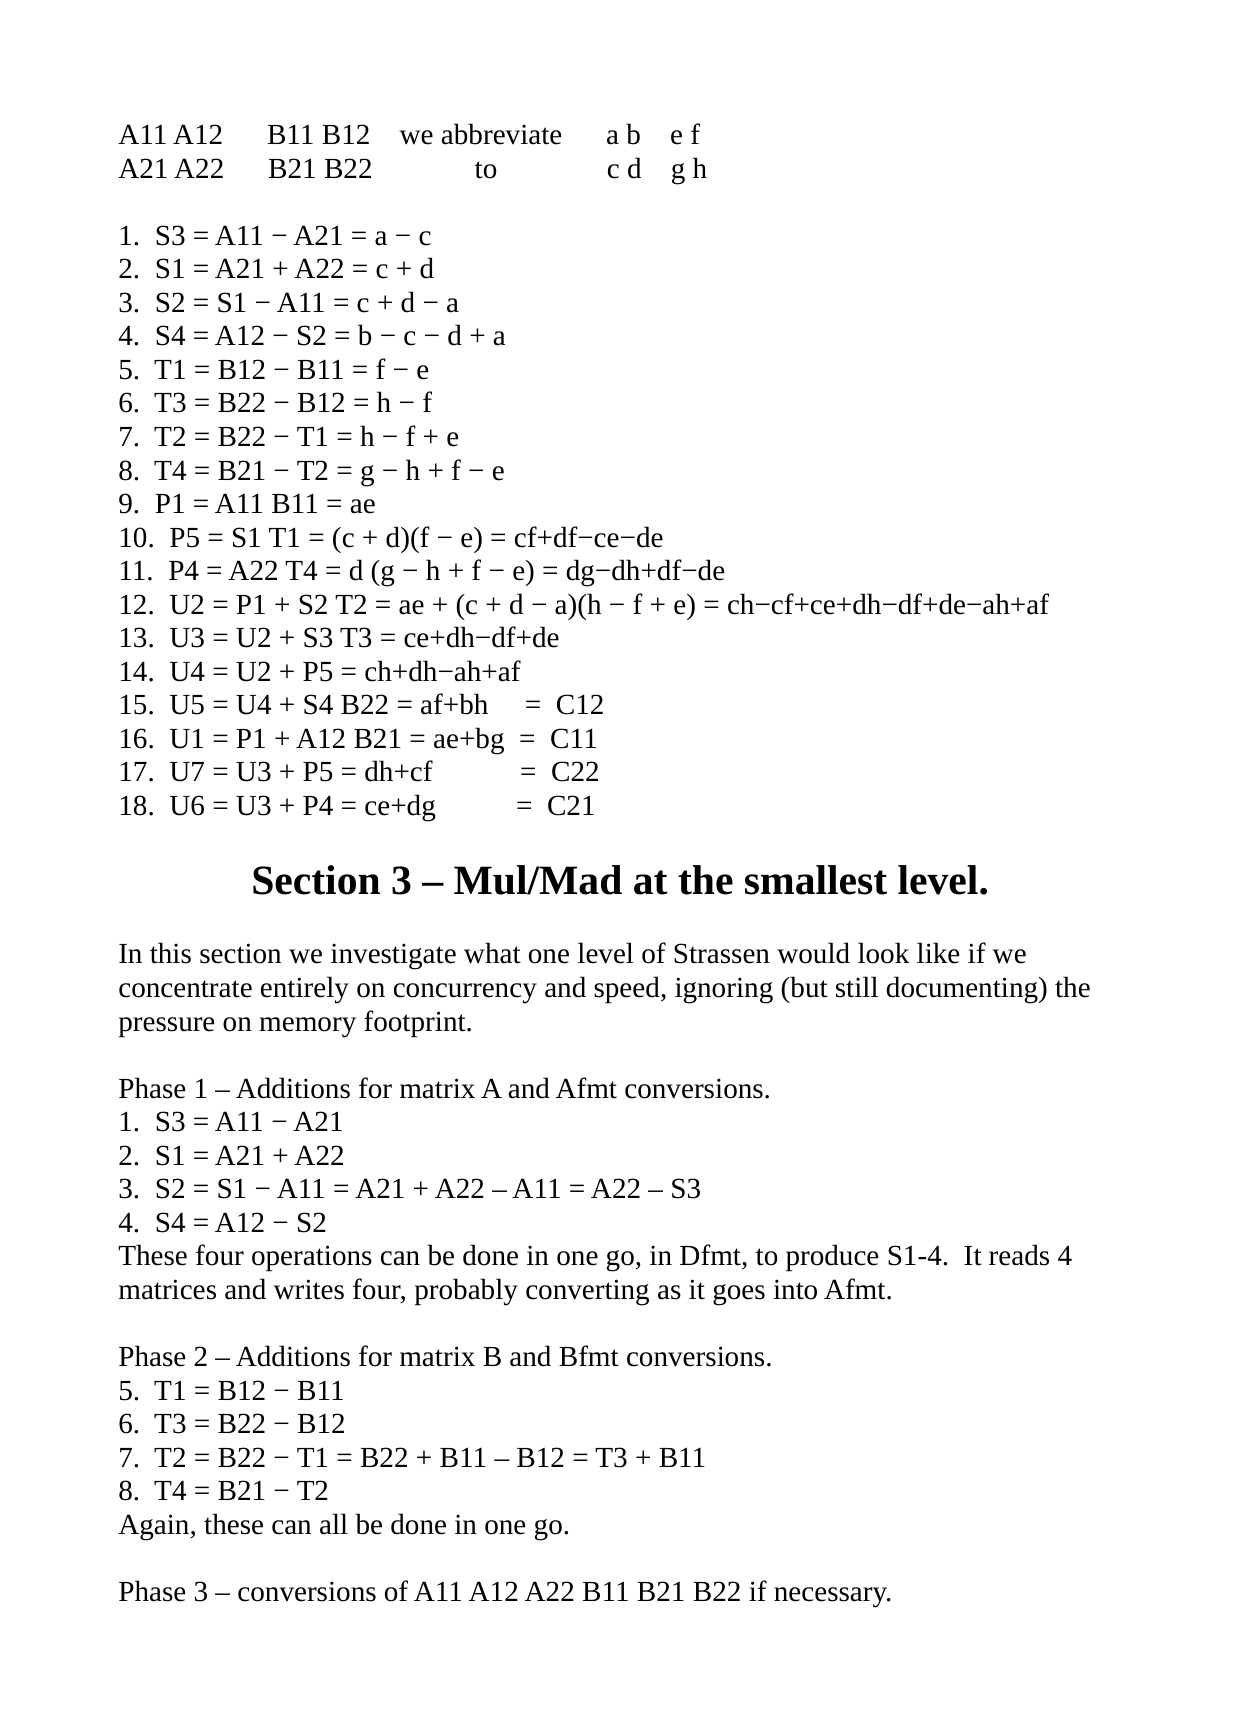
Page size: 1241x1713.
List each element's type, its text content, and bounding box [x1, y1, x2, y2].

text Again, these can all be done in one go. [118, 1507, 1122, 1540]
text 6. T3 = B22 − B12 [118, 1406, 1122, 1440]
text 1. S3 = A11 − A21 = a − c [118, 218, 1122, 251]
text Phase 1 – Additions for matrix A and Afmt conversions. [118, 1071, 1122, 1104]
text 17. U7 = U3 + P5 = dh+cf = C22 [118, 754, 1122, 788]
text 3. S2 = S1 − A11 = A21 + A22 – A11 = A22 – S3 [118, 1171, 1122, 1205]
text Phase 2 – Additions for matrix B and Bfmt conversions. [118, 1339, 1122, 1373]
text A21 A22 B21 B22 to c d g h [118, 151, 1122, 184]
text 4. S4 = A12 − S2 = b − c − d + a [118, 318, 1122, 352]
text 15. U5 = U4 + S4 B22 = af+bh = C12 [118, 687, 1122, 721]
text Section 3 – Mul/Mad at the smallest level. [118, 855, 1122, 903]
text 16. U1 = P1 + A12 B21 = ae+bg = C11 [118, 721, 1122, 754]
text 5. T1 = B12 − B11 [118, 1373, 1122, 1406]
text 14. U4 = U2 + P5 = ch+dh−ah+af [118, 654, 1122, 687]
text 8. T4 = B21 − T2 = g − h + f − e [118, 453, 1122, 486]
text 7. T2 = B22 − T1 = B22 + B11 – B12 = T3 + B11 [118, 1440, 1122, 1473]
text 8. T4 = B21 − T2 [118, 1473, 1122, 1507]
text 13. U3 = U2 + S3 T3 = ce+dh−df+de [118, 620, 1122, 654]
text 5. T1 = B12 − B11 = f − e [118, 352, 1122, 386]
text 4. S4 = A12 − S2 [118, 1205, 1122, 1238]
text 18. U6 = U3 + P4 = ce+dg = C21 [118, 788, 1122, 822]
text 10. P5 = S1 T1 = (c + d)(f − e) = cf+df−ce−de [118, 520, 1122, 553]
text In this section we investigate what one level of Strassen would look like if we concentrate entirely on concurrency and speed, ignoring (but still documenting) the pressure on memory footprint. [118, 937, 1122, 1037]
text 2. S1 = A21 + A22 = c + d [118, 251, 1122, 285]
text Phase 3 – conversions of A11 A12 A22 B11 B21 B22 if necessary. [118, 1574, 1122, 1607]
text 3. S2 = S1 − A11 = c + d − a [118, 285, 1122, 318]
text 2. S1 = A21 + A22 [118, 1138, 1122, 1171]
text 7. T2 = B22 − T1 = h − f + e [118, 419, 1122, 453]
text These four operations can be done in one go, in Dfmt, to produce S1-4. It reads 4 matrices and writes four, probably converting as it goes into Afmt. [118, 1238, 1122, 1306]
text 1. S3 = A11 − A21 [118, 1104, 1122, 1138]
text 6. T3 = B22 − B12 = h − f [118, 386, 1122, 419]
text 12. U2 = P1 + S2 T2 = ae + (c + d − a)(h − f + e) = ch−cf+ce+dh−df+de−ah+af [118, 587, 1122, 620]
text A11 A12 B11 B12 we abbreviate a b e f [118, 117, 1122, 151]
text 9. P1 = A11 B11 = ae [118, 486, 1122, 520]
text 11. P4 = A22 T4 = d (g − h + f − e) = dg−dh+df−de [118, 553, 1122, 587]
